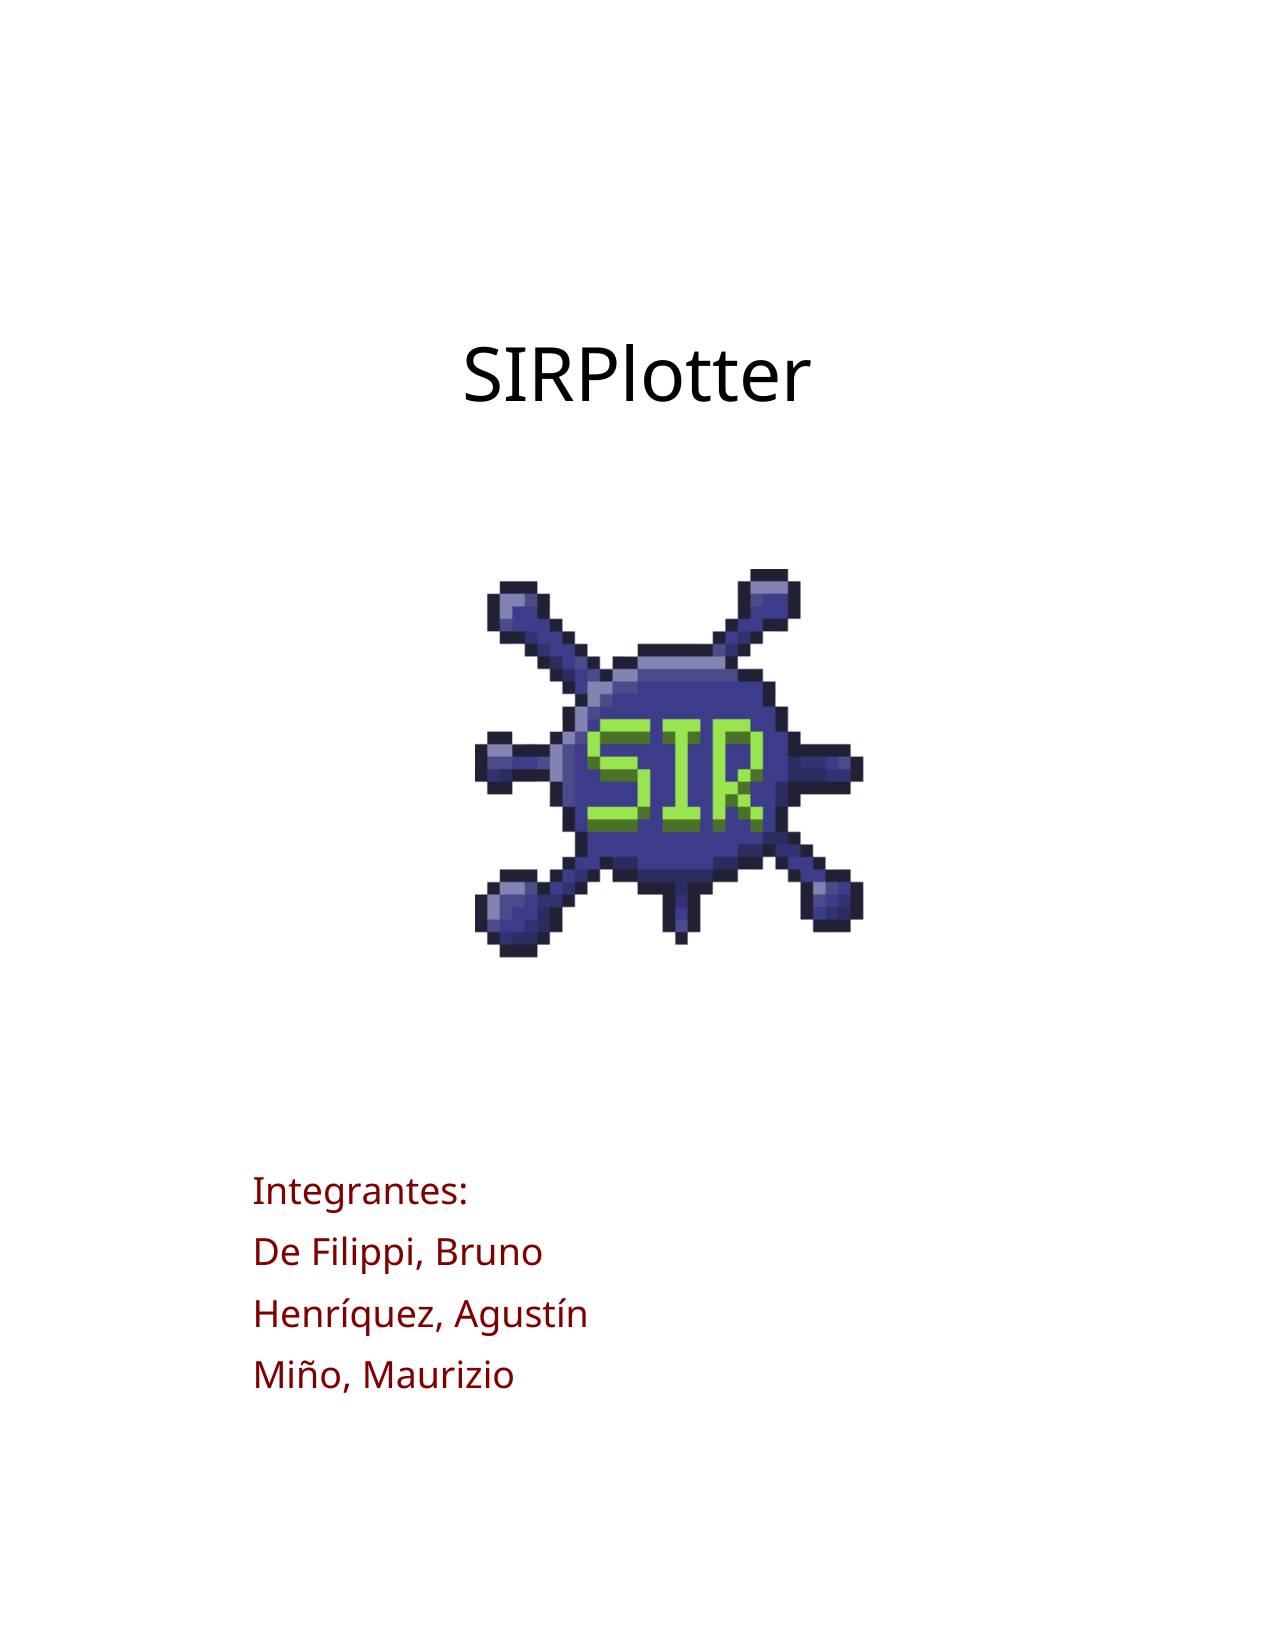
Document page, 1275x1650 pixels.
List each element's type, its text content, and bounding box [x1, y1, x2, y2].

text SIRPlotter [177, 322, 1098, 424]
list De Filippi, Bruno [177, 1225, 1098, 1276]
list Integrantes: [177, 1164, 1098, 1215]
list Henríquez, Agustín [177, 1287, 1098, 1338]
list Miño, Maurizio [177, 1348, 1098, 1399]
